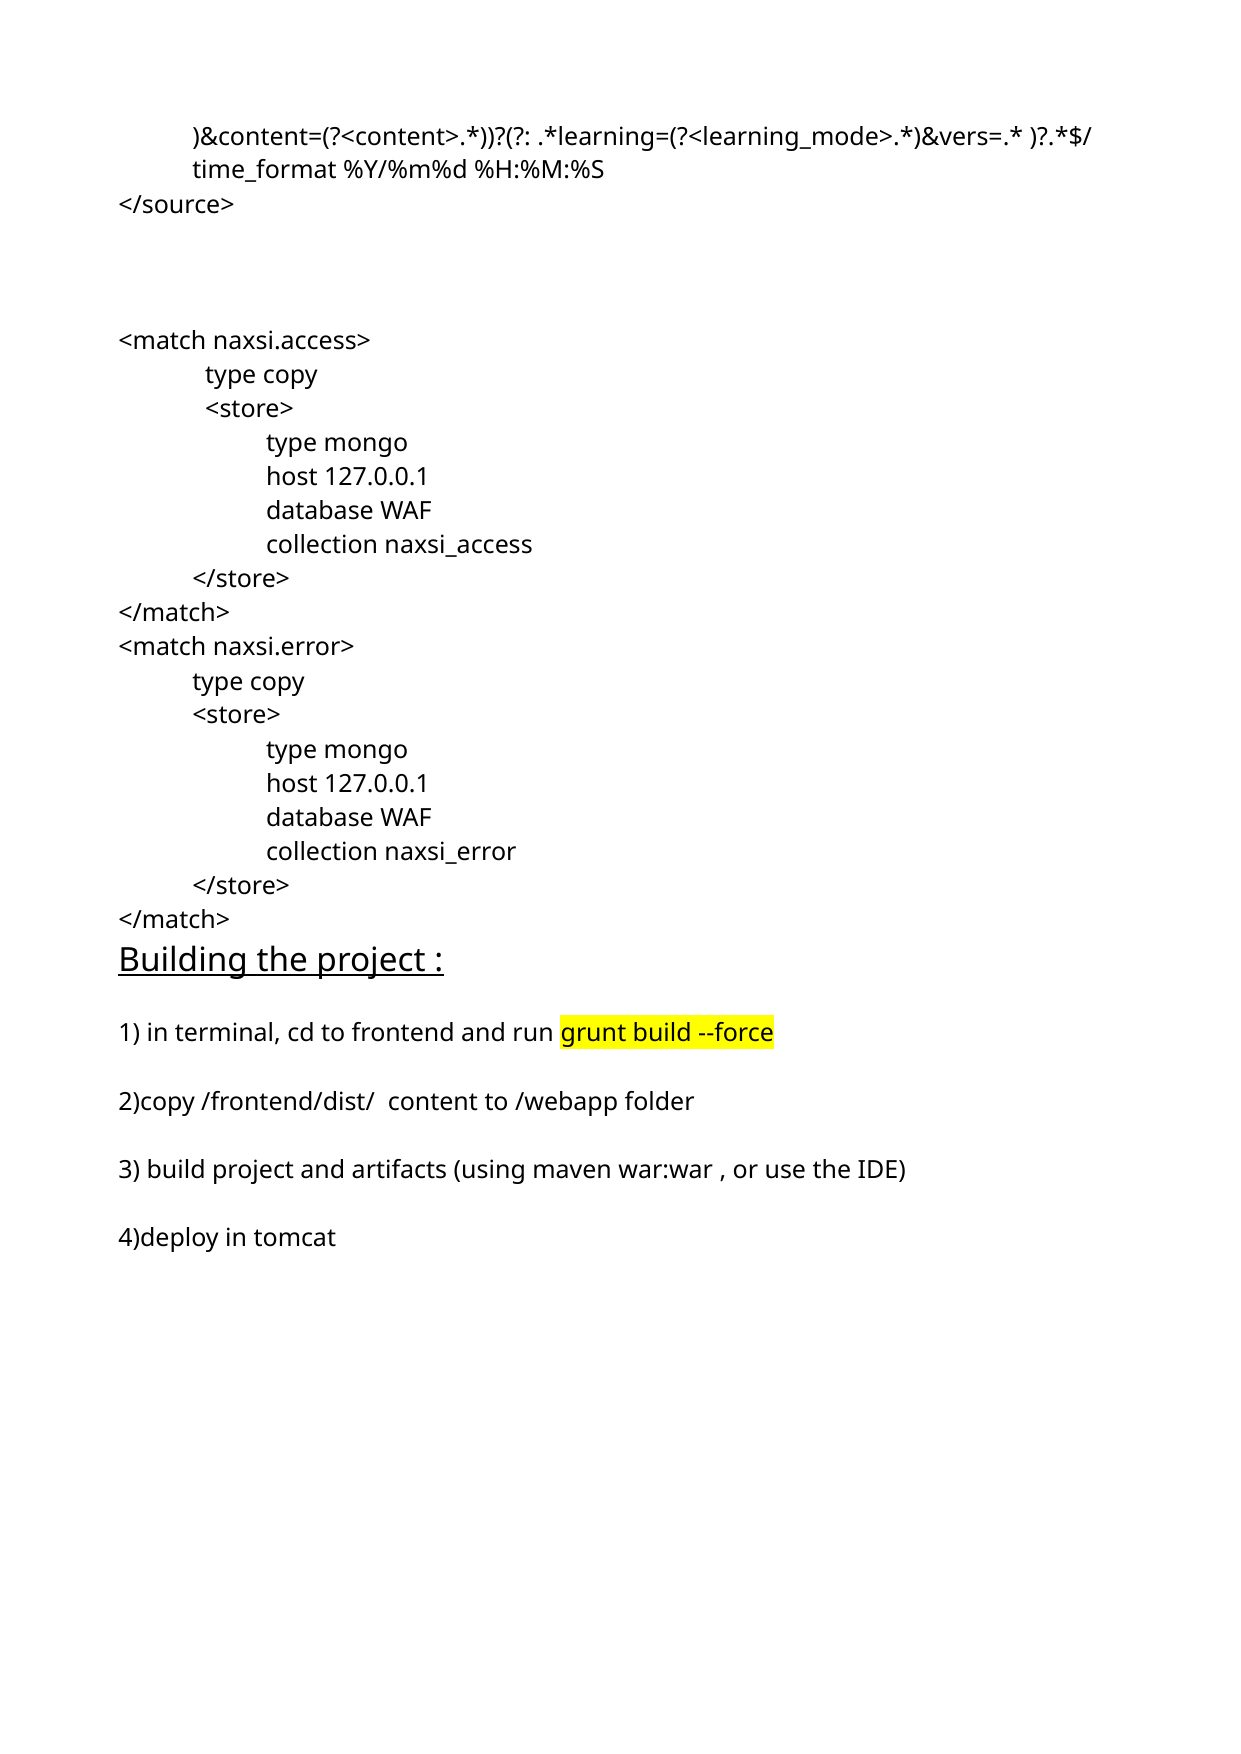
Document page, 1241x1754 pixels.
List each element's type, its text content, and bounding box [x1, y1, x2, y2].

text <store> [118, 697, 1122, 731]
text type copy [118, 663, 1122, 697]
text collection naxsi_access [118, 527, 1122, 561]
text </match> [118, 595, 1122, 629]
text host 127.0.0.1 [118, 765, 1122, 799]
text time_format %Y/%m%d %H:%M:%S [118, 152, 1122, 186]
text database WAF [118, 799, 1122, 833]
text </store> [118, 867, 1122, 902]
text type mongo [118, 731, 1122, 765]
text type mongo [118, 425, 1122, 459]
text </store> [118, 561, 1122, 595]
text collection naxsi_error [118, 833, 1122, 867]
text <match naxsi.error> [118, 629, 1122, 663]
text 3) build project and artifacts (using maven war:war , or use the IDE) [118, 1151, 1122, 1185]
text 1) in terminal, cd to frontend and run grunt build --force [118, 1015, 1122, 1049]
text database WAF [118, 493, 1122, 527]
text 4)deploy in tomcat [118, 1219, 1122, 1253]
text </source> [118, 186, 1122, 220]
text host 127.0.0.1 [118, 459, 1122, 493]
text <store> [118, 391, 1122, 425]
text type copy [118, 357, 1122, 391]
text </match> [118, 902, 1122, 936]
text Building the project : [118, 936, 1122, 981]
text )&content=(?<content>.*))?(?: .*learning=(?<learning_mode>.*)&vers=.* )?.*$/ [118, 118, 1122, 152]
text <match naxsi.access> [118, 322, 1122, 357]
text 2)copy /frontend/dist/ content to /webapp folder [118, 1083, 1122, 1117]
